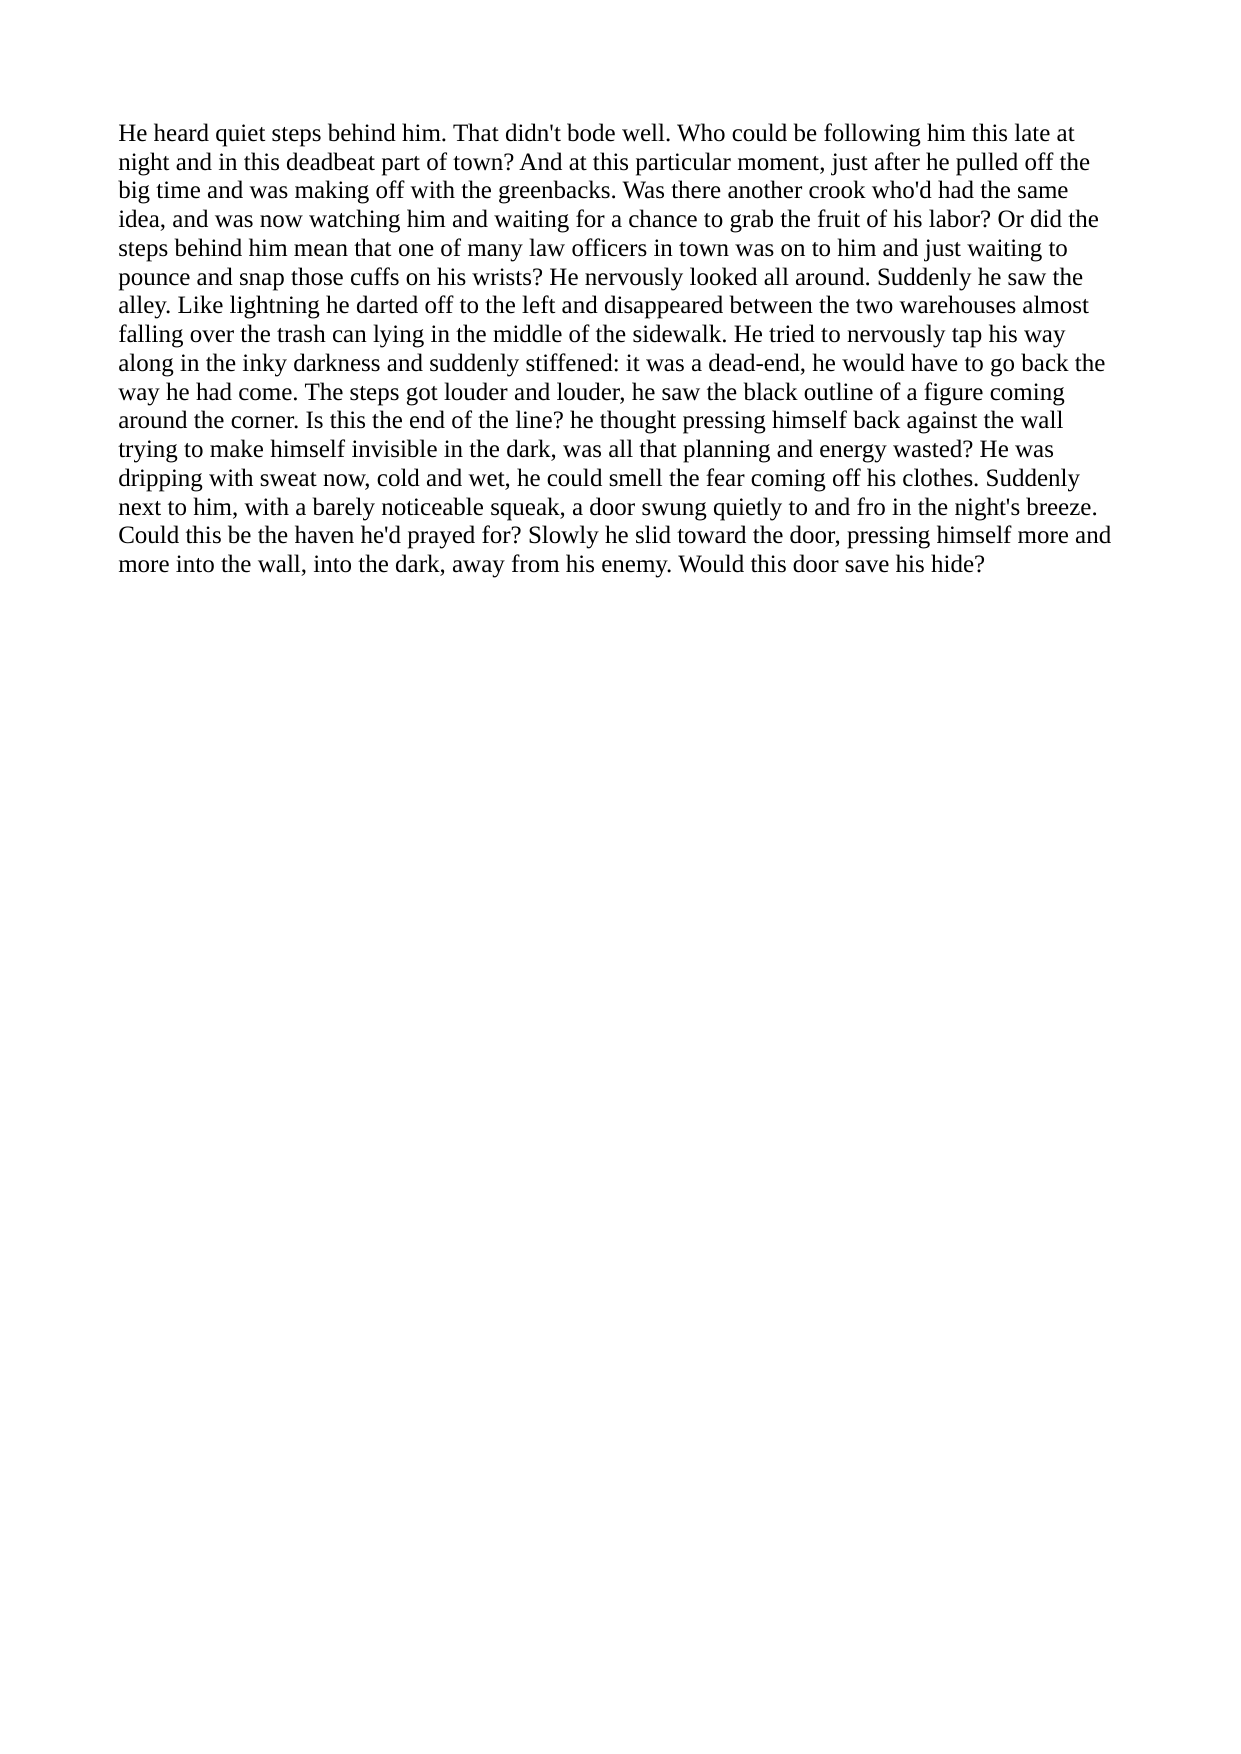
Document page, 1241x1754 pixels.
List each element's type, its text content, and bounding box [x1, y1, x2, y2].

text He heard quiet steps behind him. That didn't bode well. Who could be following him this late at night and in this deadbeat part of town? And at this particular moment, just after he pulled off the big time and was making off with the greenbacks. Was there another crook who'd had the same idea, and was now watching him and waiting for a chance to grab the fruit of his labor? Or did the steps behind him mean that one of many law officers in town was on to him and just waiting to pounce and snap those cuffs on his wrists? He nervously looked all around. Suddenly he saw the alley. Like lightning he darted off to the left and disappeared between the two warehouses almost falling over the trash can lying in the middle of the sidewalk. He tried to nervously tap his way along in the inky darkness and suddenly stiffened: it was a dead-end, he would have to go back the way he had come. The steps got louder and louder, he saw the black outline of a figure coming around the corner. Is this the end of the line? he thought pressing himself back against the wall trying to make himself invisible in the dark, was all that planning and energy wasted? He was dripping with sweat now, cold and wet, he could smell the fear coming off his clothes. Suddenly next to him, with a barely noticeable squeak, a door swung quietly to and fro in the night's breeze. Could this be the haven he'd prayed for? Slowly he slid toward the door, pressing himself more and more into the wall, into the dark, away from his enemy. Would this door save his hide? [118, 118, 1122, 578]
